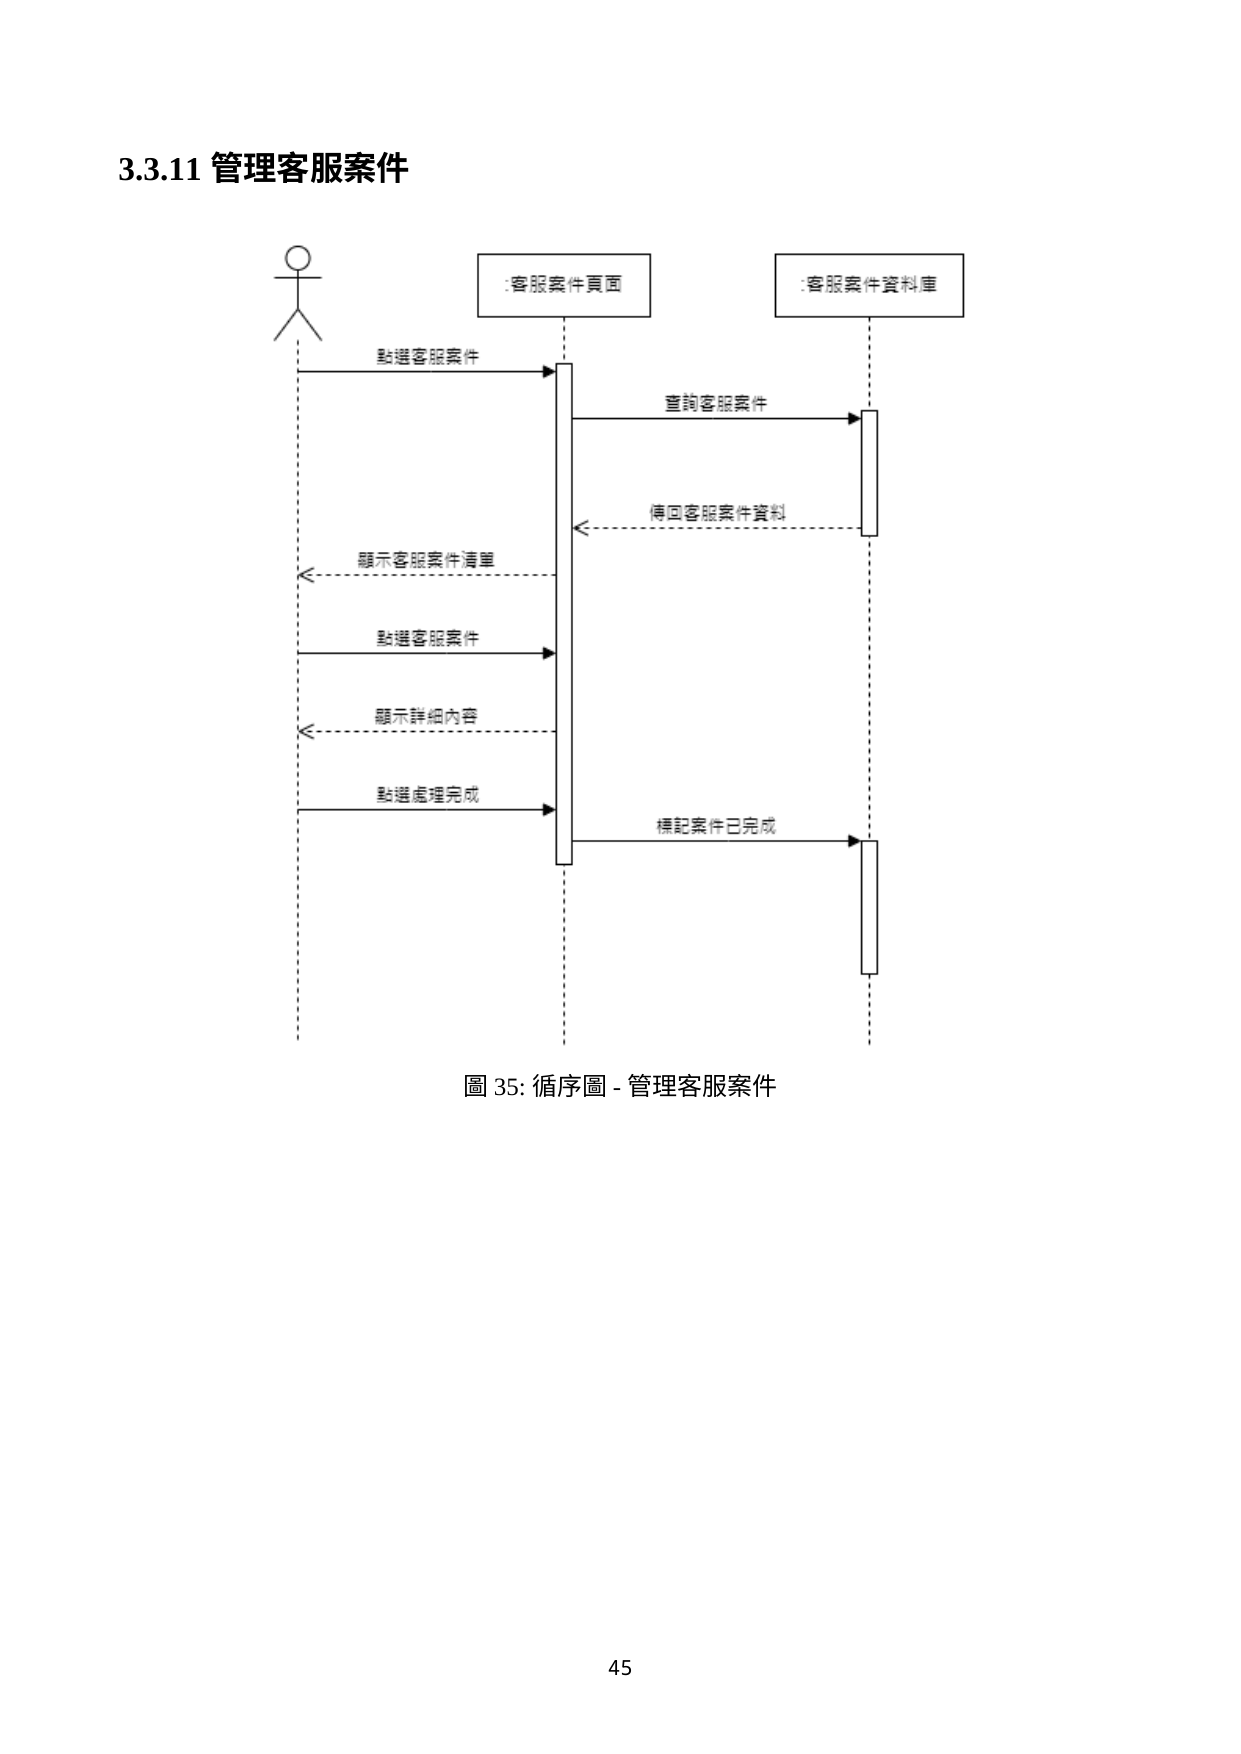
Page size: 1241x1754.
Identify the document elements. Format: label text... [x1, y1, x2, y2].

subtitle 3.3.11 管理客服案件 [118, 142, 1122, 190]
picture [263, 235, 977, 1058]
text 圖 35: 循序圖 - 管理客服案件 [264, 1058, 976, 1103]
